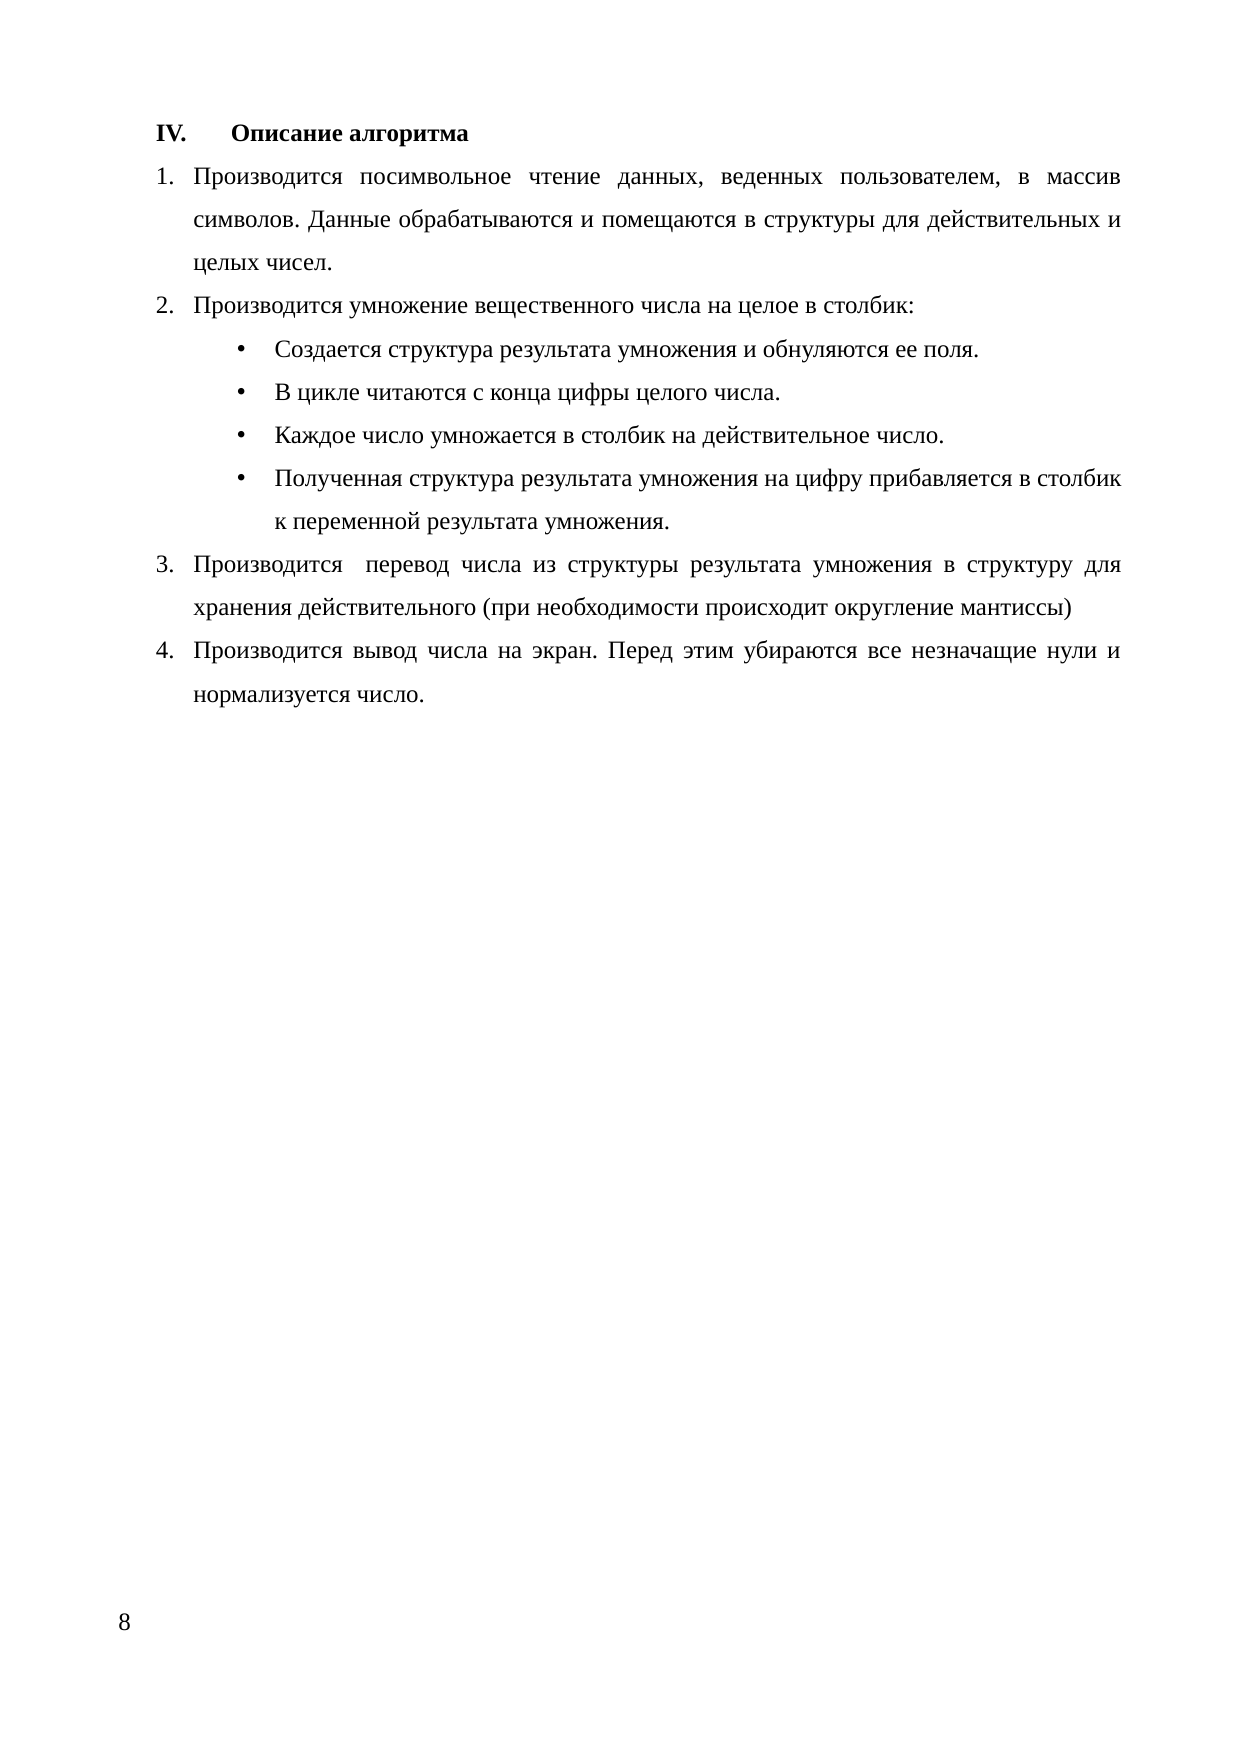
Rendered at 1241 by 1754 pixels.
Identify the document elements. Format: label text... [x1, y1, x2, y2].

list Описание алгоритма [156, 118, 1122, 147]
list Производится посимвольное чтение данных, веденных пользователем, в массив символов. Данные обрабатываются и помещаются в структуры для действительных и целых чисел. [156, 161, 1122, 276]
list Каждое число умножается в столбик на действительное число. [237, 420, 1122, 449]
list В цикле читаются с конца цифры целого числа. [237, 377, 1122, 406]
list Производится перевод числа из структуры результата умножения в структуру для хранения действительного (при необходимости происходит округление мантиссы) [156, 549, 1122, 621]
list Создается структура результата умножения и обнуляются ее поля. [237, 334, 1122, 362]
list Полученная структура результата умножения на цифру прибавляется в столбик к переменной результата умножения. [237, 463, 1122, 535]
list Производится умножение вещественного числа на целое в столбик: [156, 291, 1122, 319]
list Производится вывод числа на экран. Перед этим убираются все незначащие нули и нормализуется число. [156, 636, 1122, 707]
